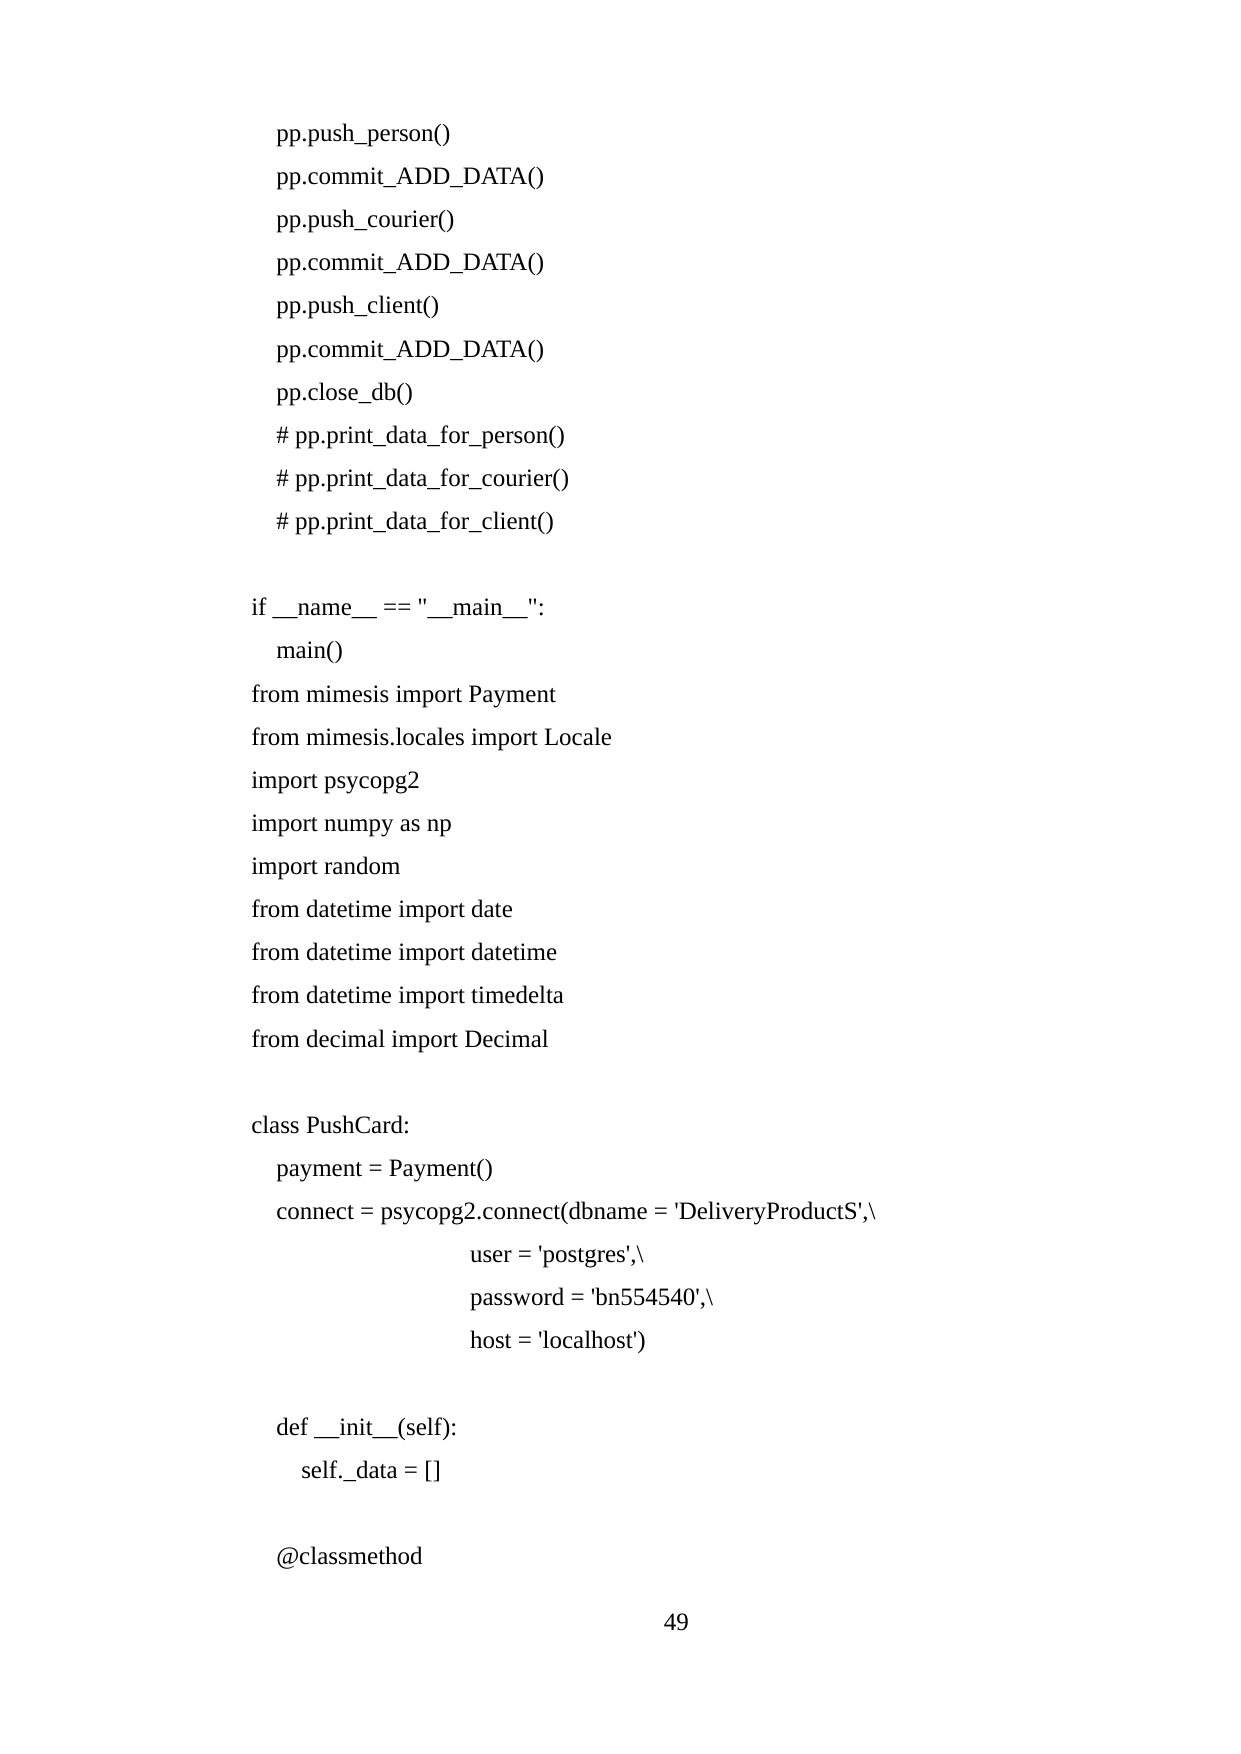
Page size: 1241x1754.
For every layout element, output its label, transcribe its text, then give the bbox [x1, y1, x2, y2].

text pp.commit_ADD_DATA() [177, 247, 1181, 276]
text pp.close_db() [177, 377, 1181, 406]
text connect = psycopg2.connect(dbname = 'DeliveryProductS',\ [177, 1196, 1181, 1225]
text # pp.print_data_for_courier() [177, 463, 1181, 492]
text import numpy as np [177, 808, 1181, 837]
text self._data = [] [177, 1455, 1181, 1484]
text main() [177, 636, 1181, 664]
text pp.push_person() [177, 118, 1181, 147]
text class PushCard: [177, 1110, 1181, 1139]
text pp.commit_ADD_DATA() [177, 334, 1181, 362]
text pp.push_courier() [177, 204, 1181, 233]
text from mimesis import Payment [177, 679, 1181, 707]
text from mimesis.locales import Locale [177, 722, 1181, 751]
text # pp.print_data_for_client() [177, 506, 1181, 535]
text def __init__(self): [177, 1412, 1181, 1441]
text # pp.print_data_for_person() [177, 420, 1181, 449]
text from datetime import datetime [177, 937, 1181, 966]
text pp.commit_ADD_DATA() [177, 161, 1181, 190]
text from decimal import Decimal [177, 1024, 1181, 1052]
text user = 'postgres',\ [177, 1239, 1181, 1268]
text host = 'localhost') [177, 1326, 1181, 1354]
text payment = Payment() [177, 1153, 1181, 1182]
text from datetime import date [177, 894, 1181, 923]
text import random [177, 851, 1181, 880]
text pp.push_client() [177, 291, 1181, 319]
text @classmethod [177, 1541, 1181, 1570]
text if __name__ == "__main__": [177, 592, 1181, 621]
text import psycopg2 [177, 765, 1181, 794]
text password = 'bn554540',\ [177, 1282, 1181, 1311]
text from datetime import timedelta [177, 981, 1181, 1009]
